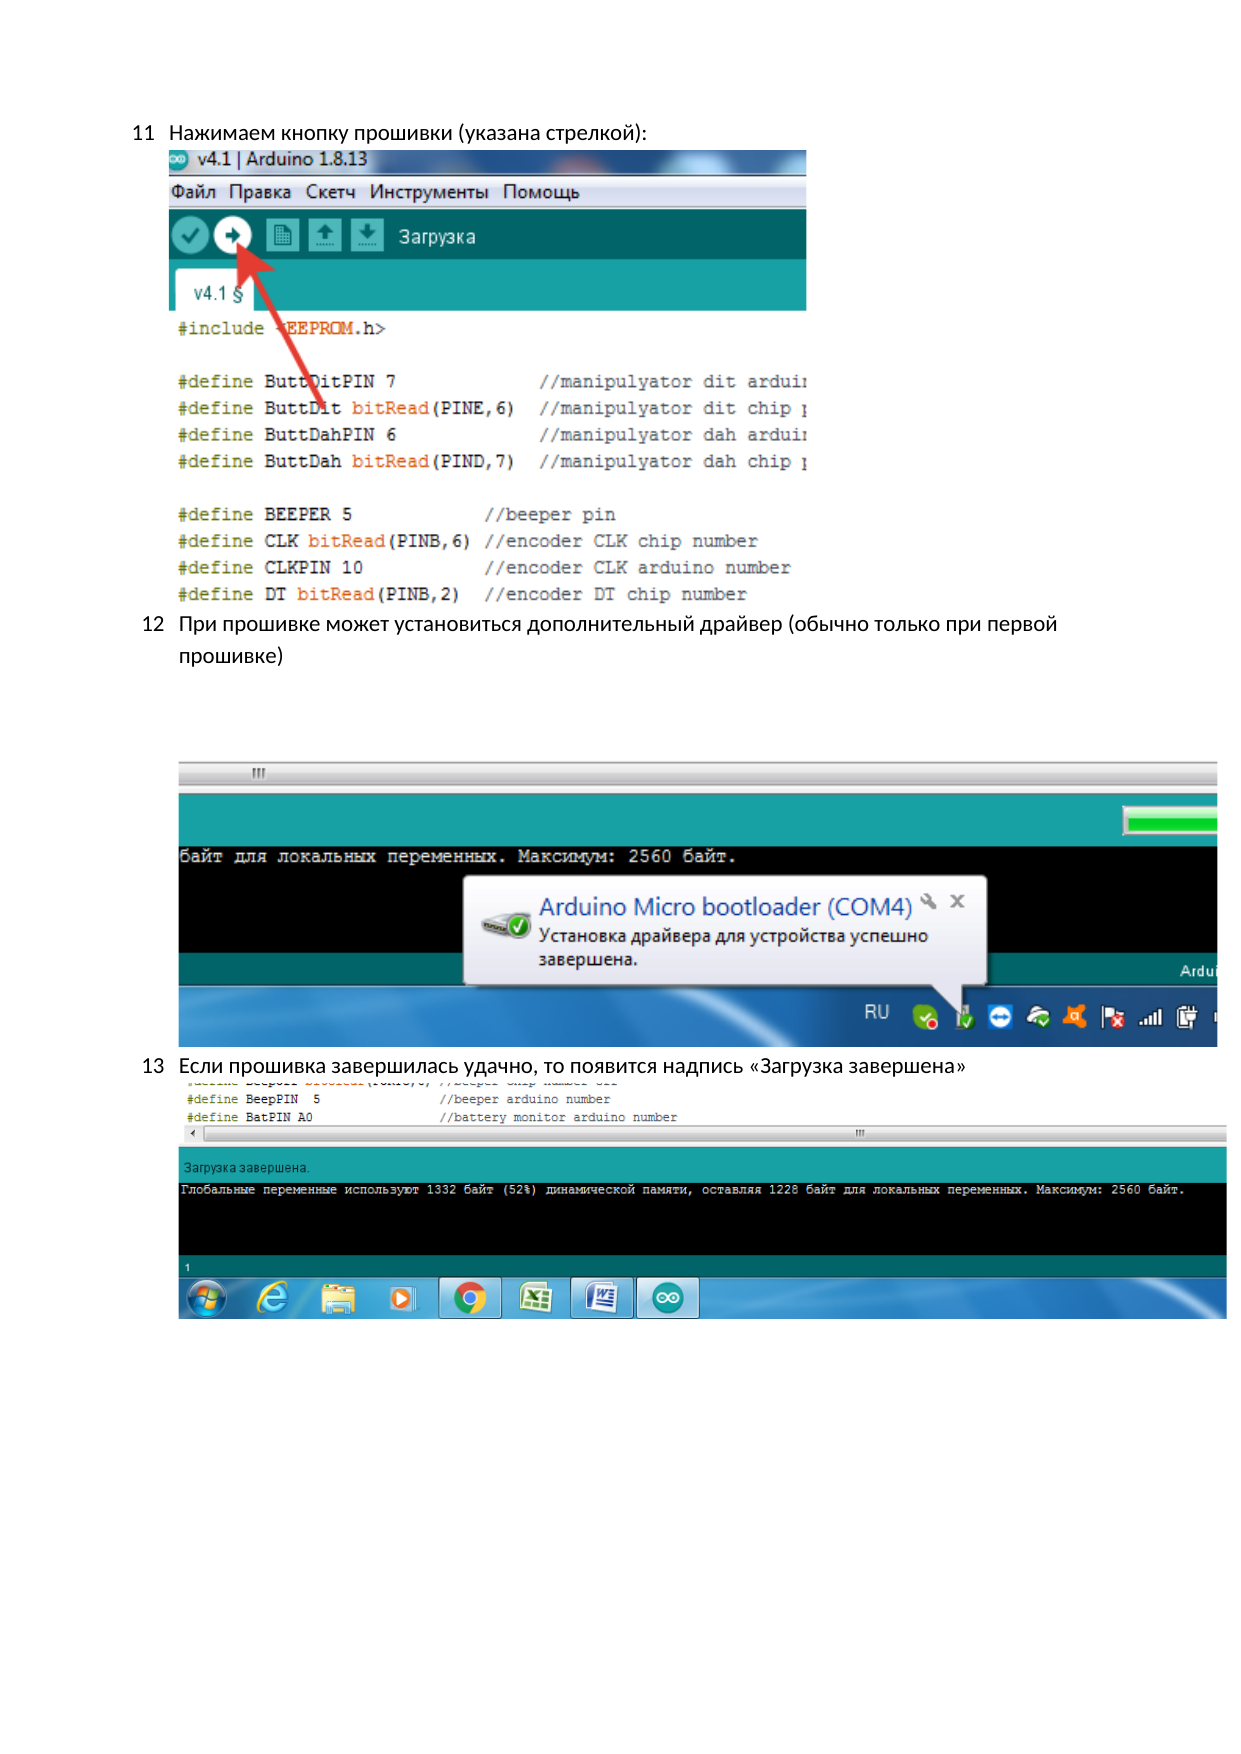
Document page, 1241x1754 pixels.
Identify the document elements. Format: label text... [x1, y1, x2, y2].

picture [178, 1083, 1227, 1319]
list При прошивке может установиться дополнительный драйвер (обычно только при первой прошивке) [141, 609, 1152, 1047]
picture [168, 150, 807, 605]
list Если прошивка завершилась удачно, то появится надпись «Загрузка завершена» [141, 1051, 1152, 1319]
list Нажимаем кнопку прошивки (указана стрелкой): [131, 118, 1152, 605]
picture [178, 673, 1218, 1047]
